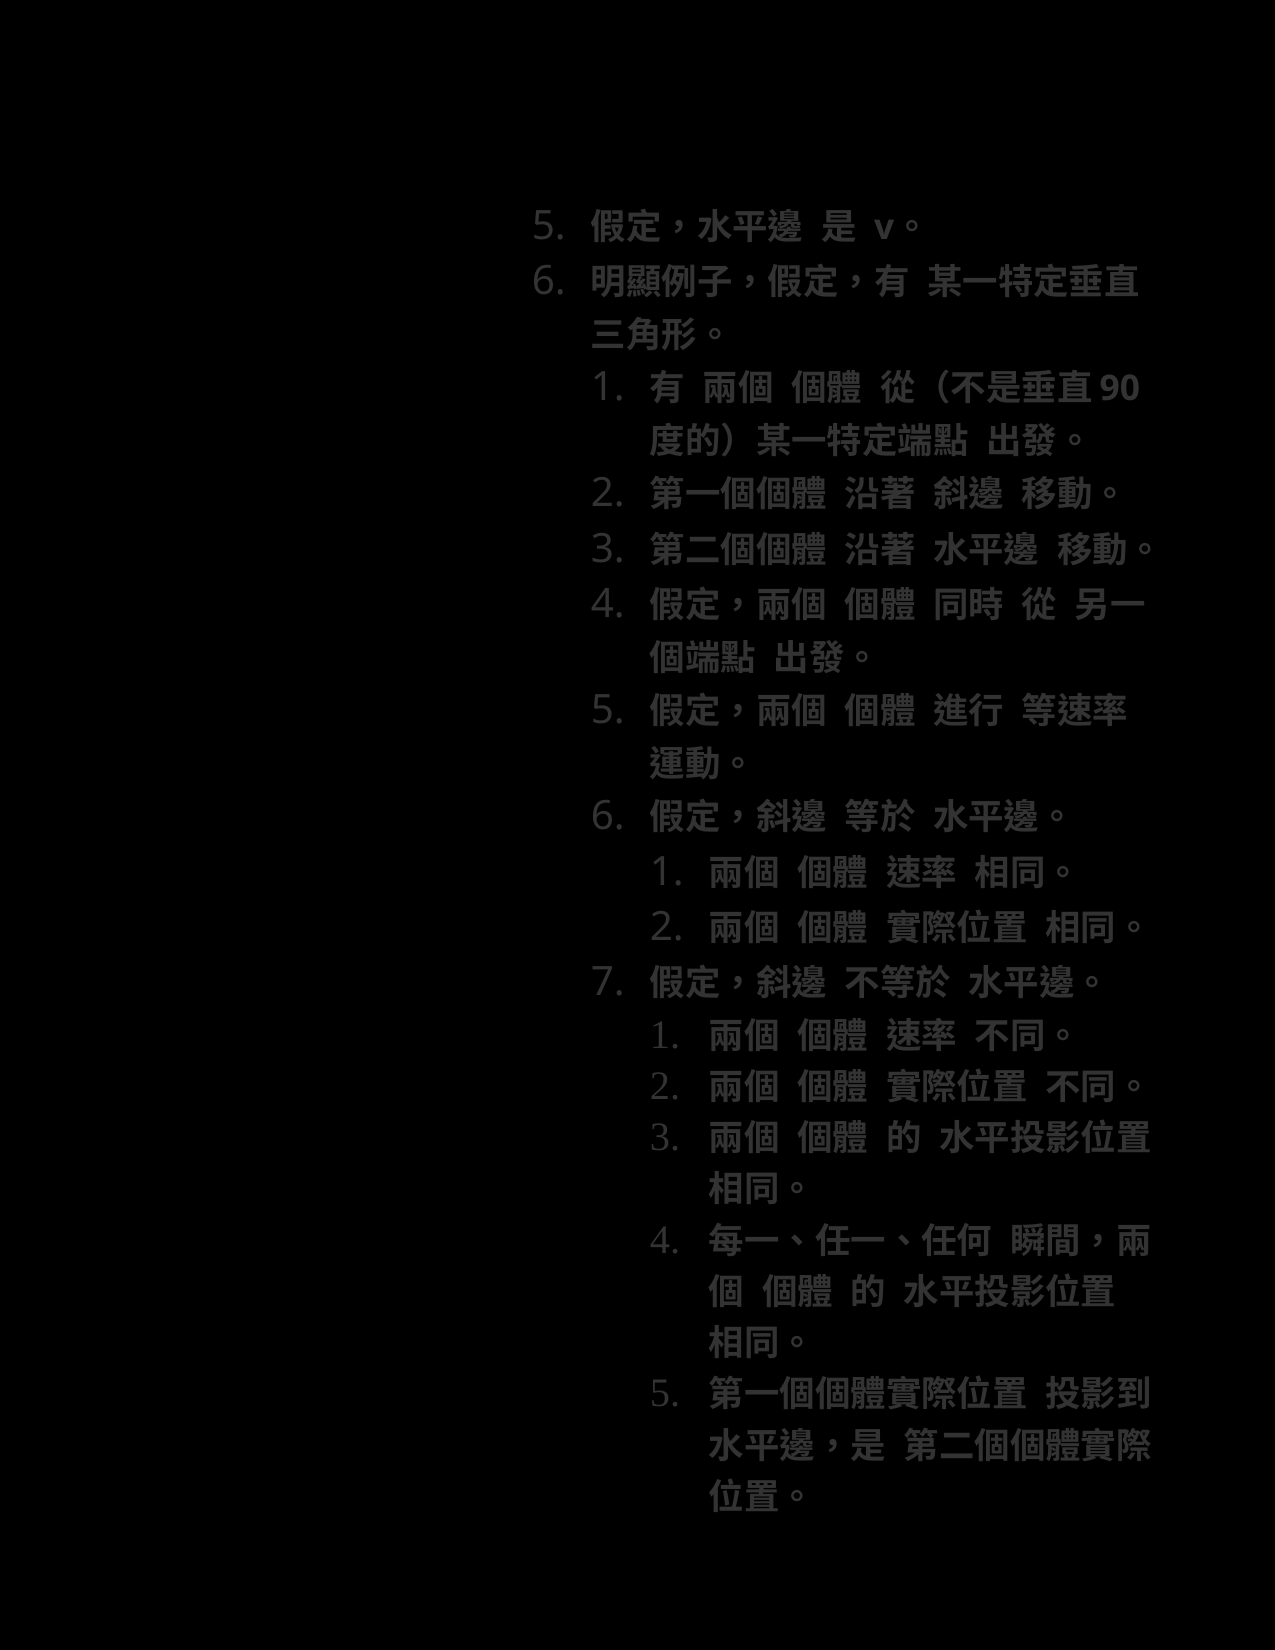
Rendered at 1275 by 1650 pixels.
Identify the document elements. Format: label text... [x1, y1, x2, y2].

list 第二個個體 沿著 水平邊 移動。 [591, 519, 1157, 574]
list 兩個 個體 的 水平投影位置 相同。 [649, 1109, 1157, 1212]
list 假定，兩個 個體 同時 從 另一個端點 出發。 [591, 574, 1157, 680]
list 假定，斜邊 不等於 水平邊。 [591, 952, 1157, 1007]
list 兩個 個體 速率 相同。 [649, 842, 1157, 897]
list 兩個 個體 實際位置 相同。 [649, 897, 1157, 952]
list 假定，斜邊 等於 水平邊。 [591, 787, 1157, 842]
list 第一個個體實際位置 投影到 水平邊，是 第二個個體實際位置。 [649, 1366, 1157, 1519]
list 明顯例子，假定，有 某一特定垂直三角形。 [532, 251, 1157, 357]
list 假定，兩個 個體 進行 等速率運動。 [591, 680, 1157, 787]
list 兩個 個體 實際位置 不同。 [649, 1058, 1157, 1109]
list 兩個 個體 速率 不同。 [649, 1007, 1157, 1058]
list 假定，水平邊 是 v。 [532, 196, 1157, 251]
list 有 兩個 個體 從（不是垂直90度的）某一特定端點 出發。 [591, 357, 1157, 464]
list 每一、任一、任何 瞬間，兩個 個體 的 水平投影位置 相同。 [649, 1212, 1157, 1366]
list 第一個個體 沿著 斜邊 移動。 [591, 464, 1157, 519]
